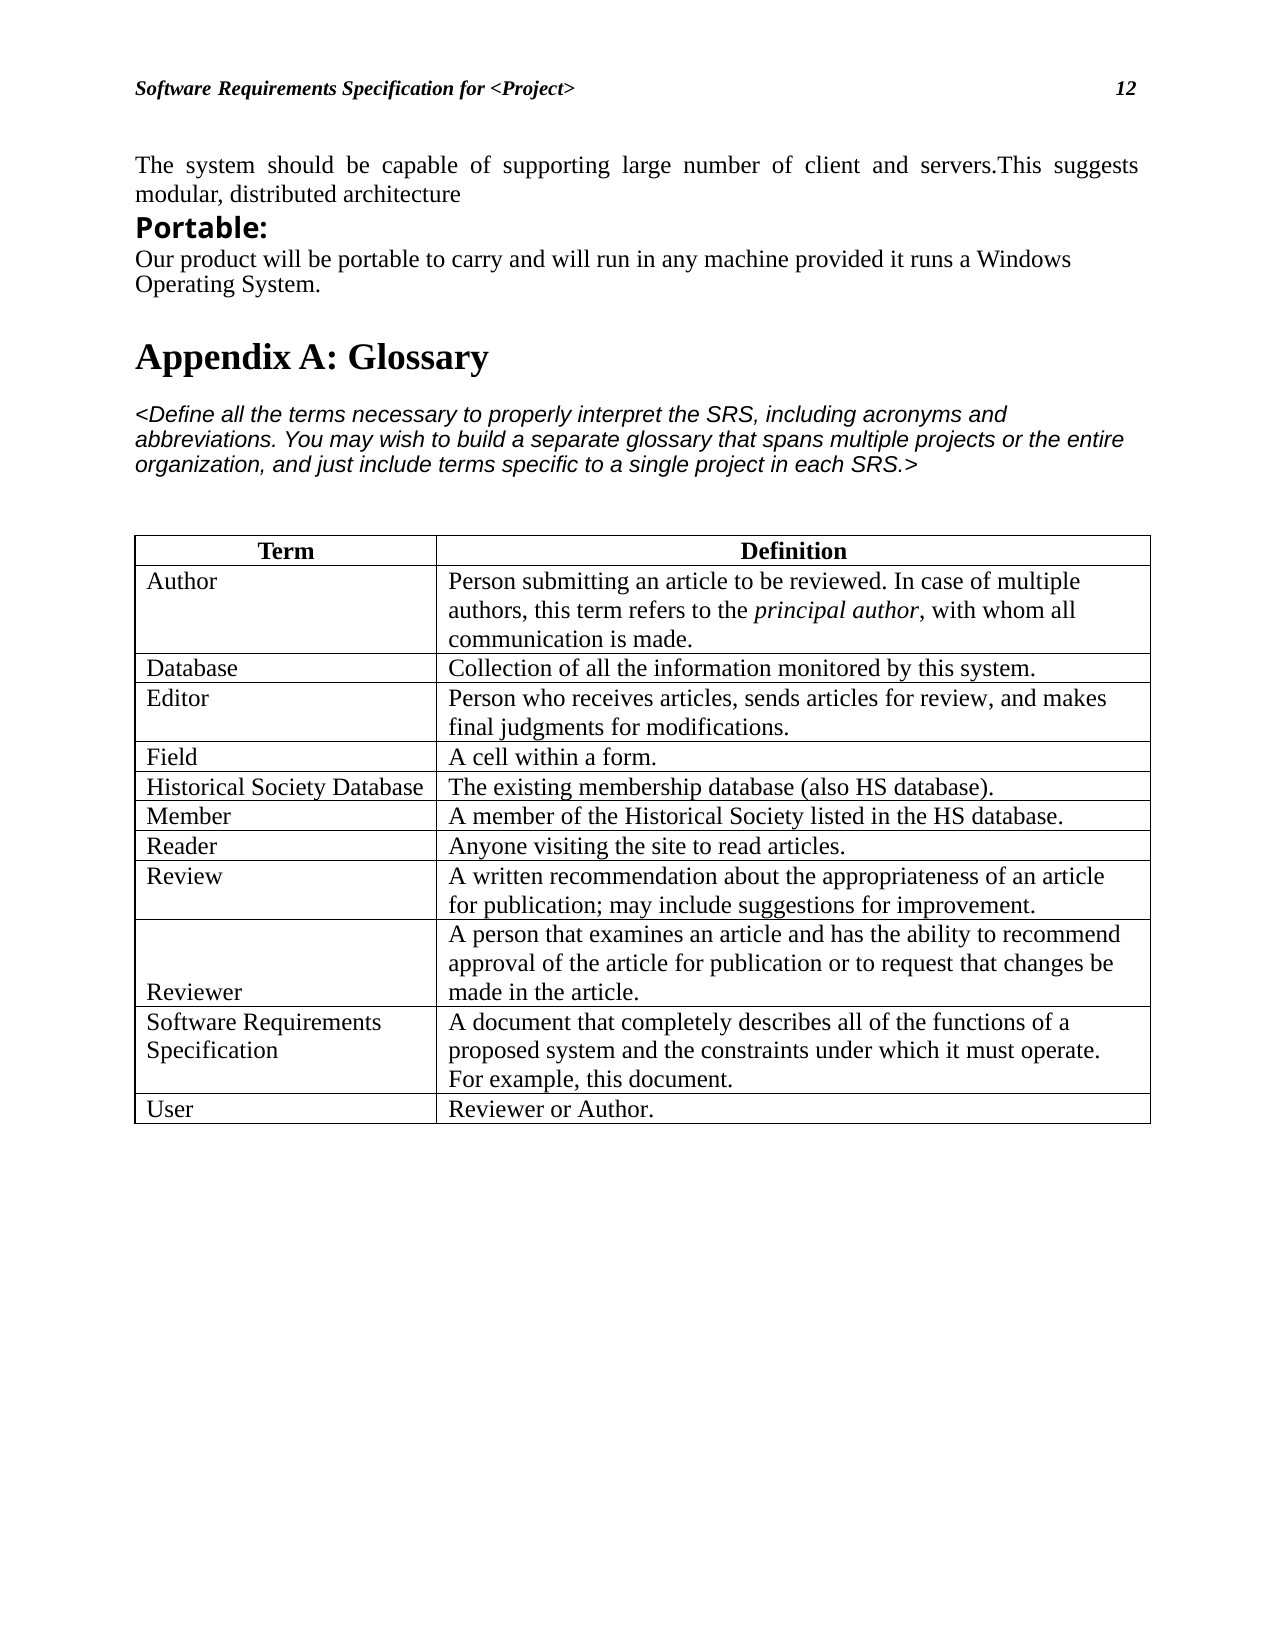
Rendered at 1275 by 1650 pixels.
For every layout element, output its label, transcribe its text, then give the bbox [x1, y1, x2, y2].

table_cell A cell within a form. [437, 742, 1150, 771]
table_cell Reviewer [136, 920, 436, 1006]
table_cell A member of the Historical Society listed in the HS database. [437, 801, 1150, 830]
table_cell Person submitting an article to be reviewed. In case of multiple authors, this term refers to the principal author, with whom all communication is made. [437, 566, 1150, 652]
table_cell Historical Society Database [136, 772, 436, 800]
text Our product will be portable to carry and will run in any machine provided it runs a Windows Operating System. [135, 247, 1140, 297]
table_cell Person who receives articles, sends articles for review, and makes final judgments for modifications. [437, 683, 1150, 741]
text The system should be capable of supporting large number of client and servers.This suggests modular, distributed architecture [135, 150, 1140, 207]
text <Define all the terms necessary to properly interpret the SRS, including acronyms and abbreviations. You may wish to build a separate glossary that spans multiple projects or the entire organization, and just include terms specific to a single project in each SRS.> [135, 403, 1140, 478]
table_cell Field [136, 742, 436, 771]
table_cell A person that examines an article and has the ability to recommend approval of the article for publication or to request that changes be made in the article. [437, 920, 1150, 1006]
table_cell Software Requirements Specification [136, 1007, 436, 1093]
table_cell A document that completely describes all of the functions of a proposed system and the constraints under which it must operate. For example, this document. [437, 1007, 1150, 1093]
table_cell User [136, 1094, 436, 1123]
table_header Term [136, 536, 436, 565]
table_cell Editor [136, 683, 436, 741]
table_cell Reader [136, 831, 436, 860]
table_cell Anyone visiting the site to read articles. [437, 831, 1150, 860]
table_cell Member [136, 801, 436, 830]
table_cell Collection of all the information monitored by this system. [437, 654, 1150, 682]
table_cell Author [136, 566, 436, 652]
table_header Definition [437, 536, 1150, 565]
text Portable: [135, 207, 1140, 247]
table_cell Reviewer or Author. [437, 1094, 1150, 1123]
text Appendix A: Glossary [135, 335, 1140, 378]
table_cell Review [136, 861, 436, 918]
table_cell A written recommendation about the appropriateness of an article for publication; may include suggestions for improvement. [437, 861, 1150, 918]
table_cell Database [136, 654, 436, 682]
table_cell The existing membership database (also HS database). [437, 772, 1150, 800]
